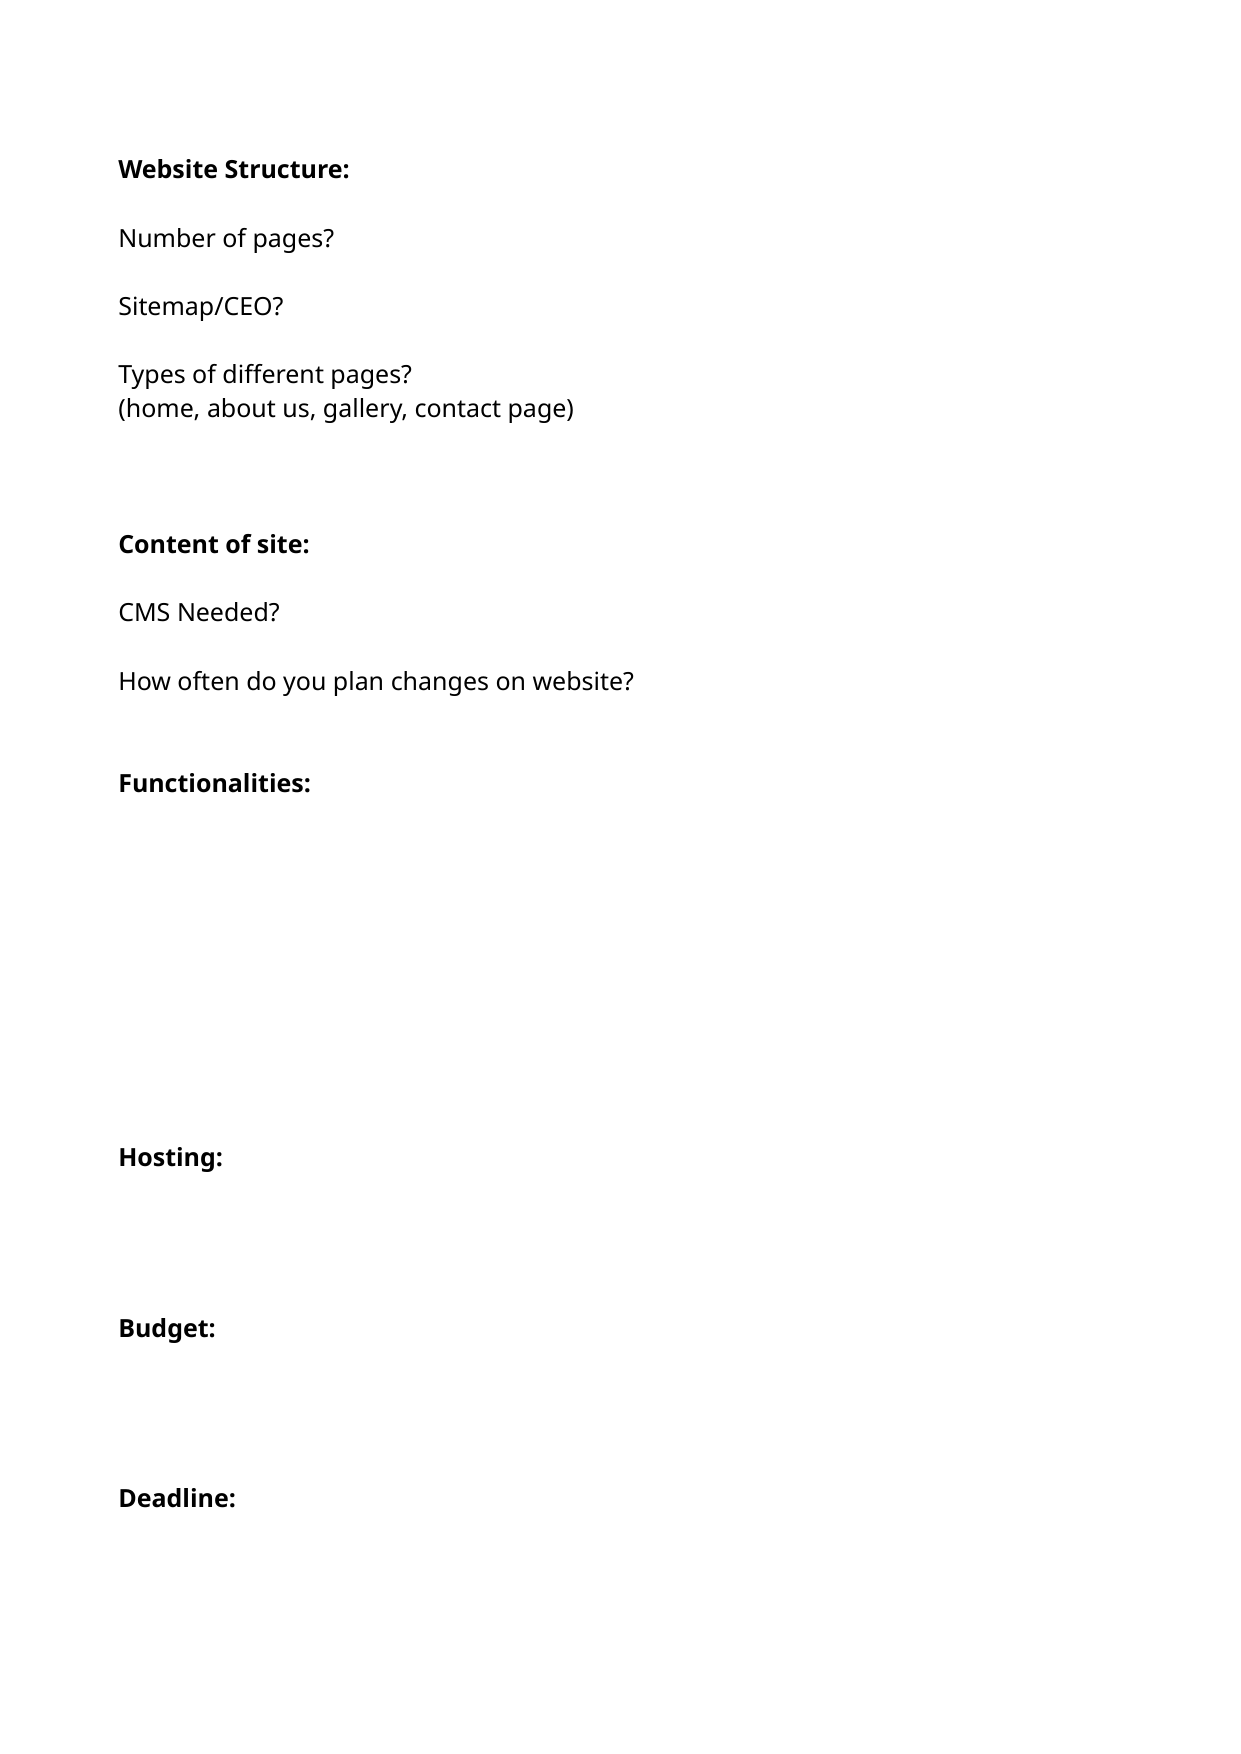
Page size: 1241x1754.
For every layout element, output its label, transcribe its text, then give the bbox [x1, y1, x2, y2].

text Functionalities: [118, 765, 1122, 799]
text Budget: [118, 1310, 1122, 1344]
text Number of pages? [118, 220, 1122, 254]
text Sitemap/CEO? [118, 288, 1122, 322]
text Hosting: [118, 1140, 1122, 1174]
text Content of site: [118, 527, 1122, 561]
text Website Structure: [118, 152, 1122, 186]
text How often do you plan changes on website? [118, 663, 1122, 697]
text Deadline: [118, 1481, 1122, 1515]
text CMS Needed? [118, 595, 1122, 629]
text Types of different pages? [118, 357, 1122, 391]
text (home, about us, gallery, contact page) [118, 391, 1122, 425]
